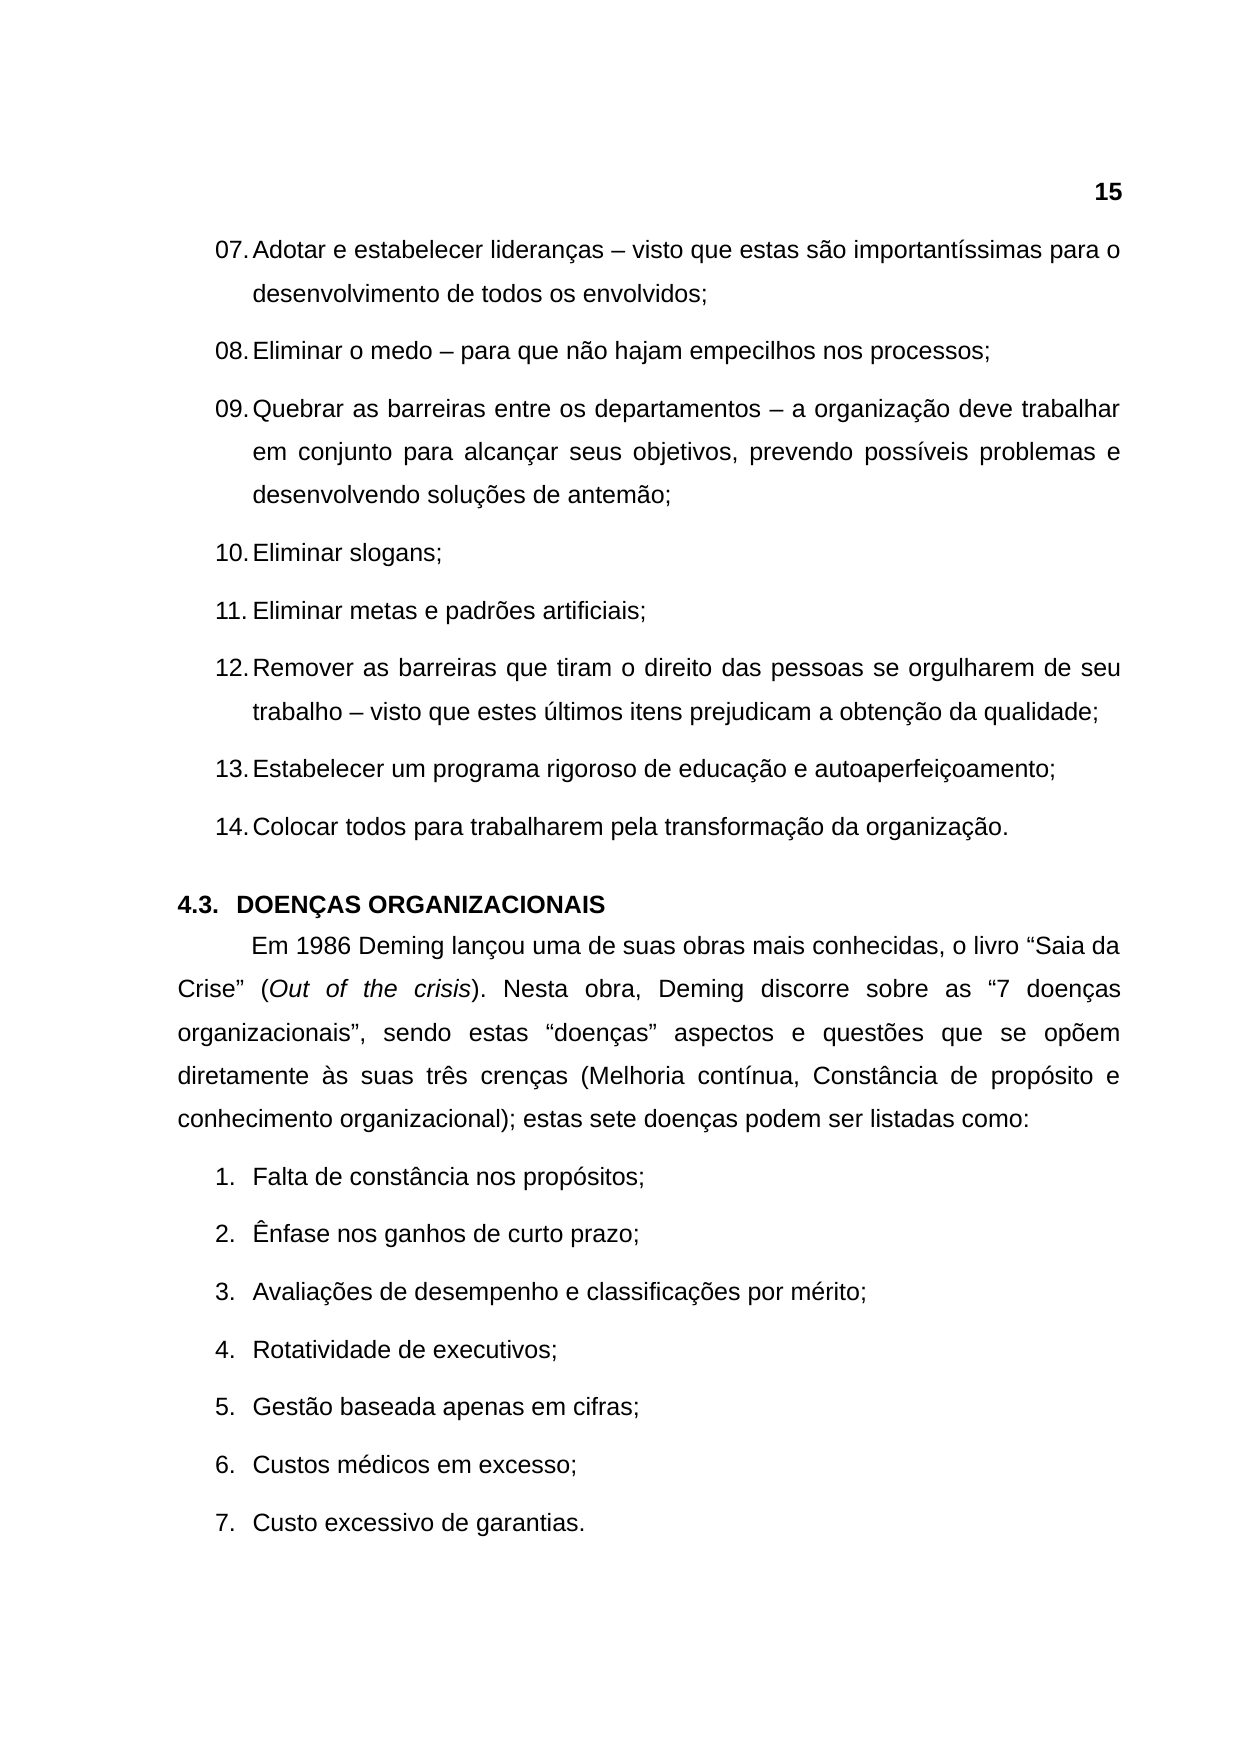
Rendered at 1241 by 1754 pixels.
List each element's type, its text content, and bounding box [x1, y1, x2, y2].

list Colocar todos para trabalharem pela transformação da organização. [215, 812, 1122, 841]
text Em 1986 Deming lançou uma de suas obras mais conhecidas, o livro “Saia da Crise” (Out of the crisis). Nesta obra, Deming discorre sobre as “7 doenças organizacionais”, sendo estas “doenças” aspectos e questões que se opõem diretamente às suas três crenças (Melhoria contínua, Constância de propósito e conhecimento organizacional); estas sete doenças podem ser listadas como: [177, 931, 1122, 1133]
subtitle Doenças organizacionais [177, 890, 1122, 919]
list Estabelecer um programa rigoroso de educação e autoaperfeiçoamento; [215, 754, 1122, 783]
list Eliminar o medo – para que não hajam empecilhos nos processos; [215, 336, 1122, 365]
list Eliminar metas e padrões artificiais; [215, 596, 1122, 624]
list Gestão baseada apenas em cifras; [215, 1392, 1122, 1421]
list Adotar e estabelecer lideranças – visto que estas são importantíssimas para o desenvolvimento de todos os envolvidos; [215, 235, 1122, 307]
list Remover as barreiras que tiram o direito das pessoas se orgulharem de seu trabalho – visto que estes últimos itens prejudicam a obtenção da qualidade; [215, 653, 1122, 725]
list Ênfase nos ganhos de curto prazo; [215, 1219, 1122, 1248]
list Custo excessivo de garantias. [215, 1508, 1122, 1537]
list Rotatividade de executivos; [215, 1335, 1122, 1363]
list Falta de constância nos propósitos; [215, 1162, 1122, 1190]
list Custos médicos em excesso; [215, 1450, 1122, 1479]
list Eliminar slogans; [215, 538, 1122, 567]
list Quebrar as barreiras entre os departamentos – a organização deve trabalhar em conjunto para alcançar seus objetivos, prevendo possíveis problemas e desenvolvendo soluções de antemão; [215, 394, 1122, 509]
list Avaliações de desempenho e classificações por mérito; [215, 1277, 1122, 1306]
